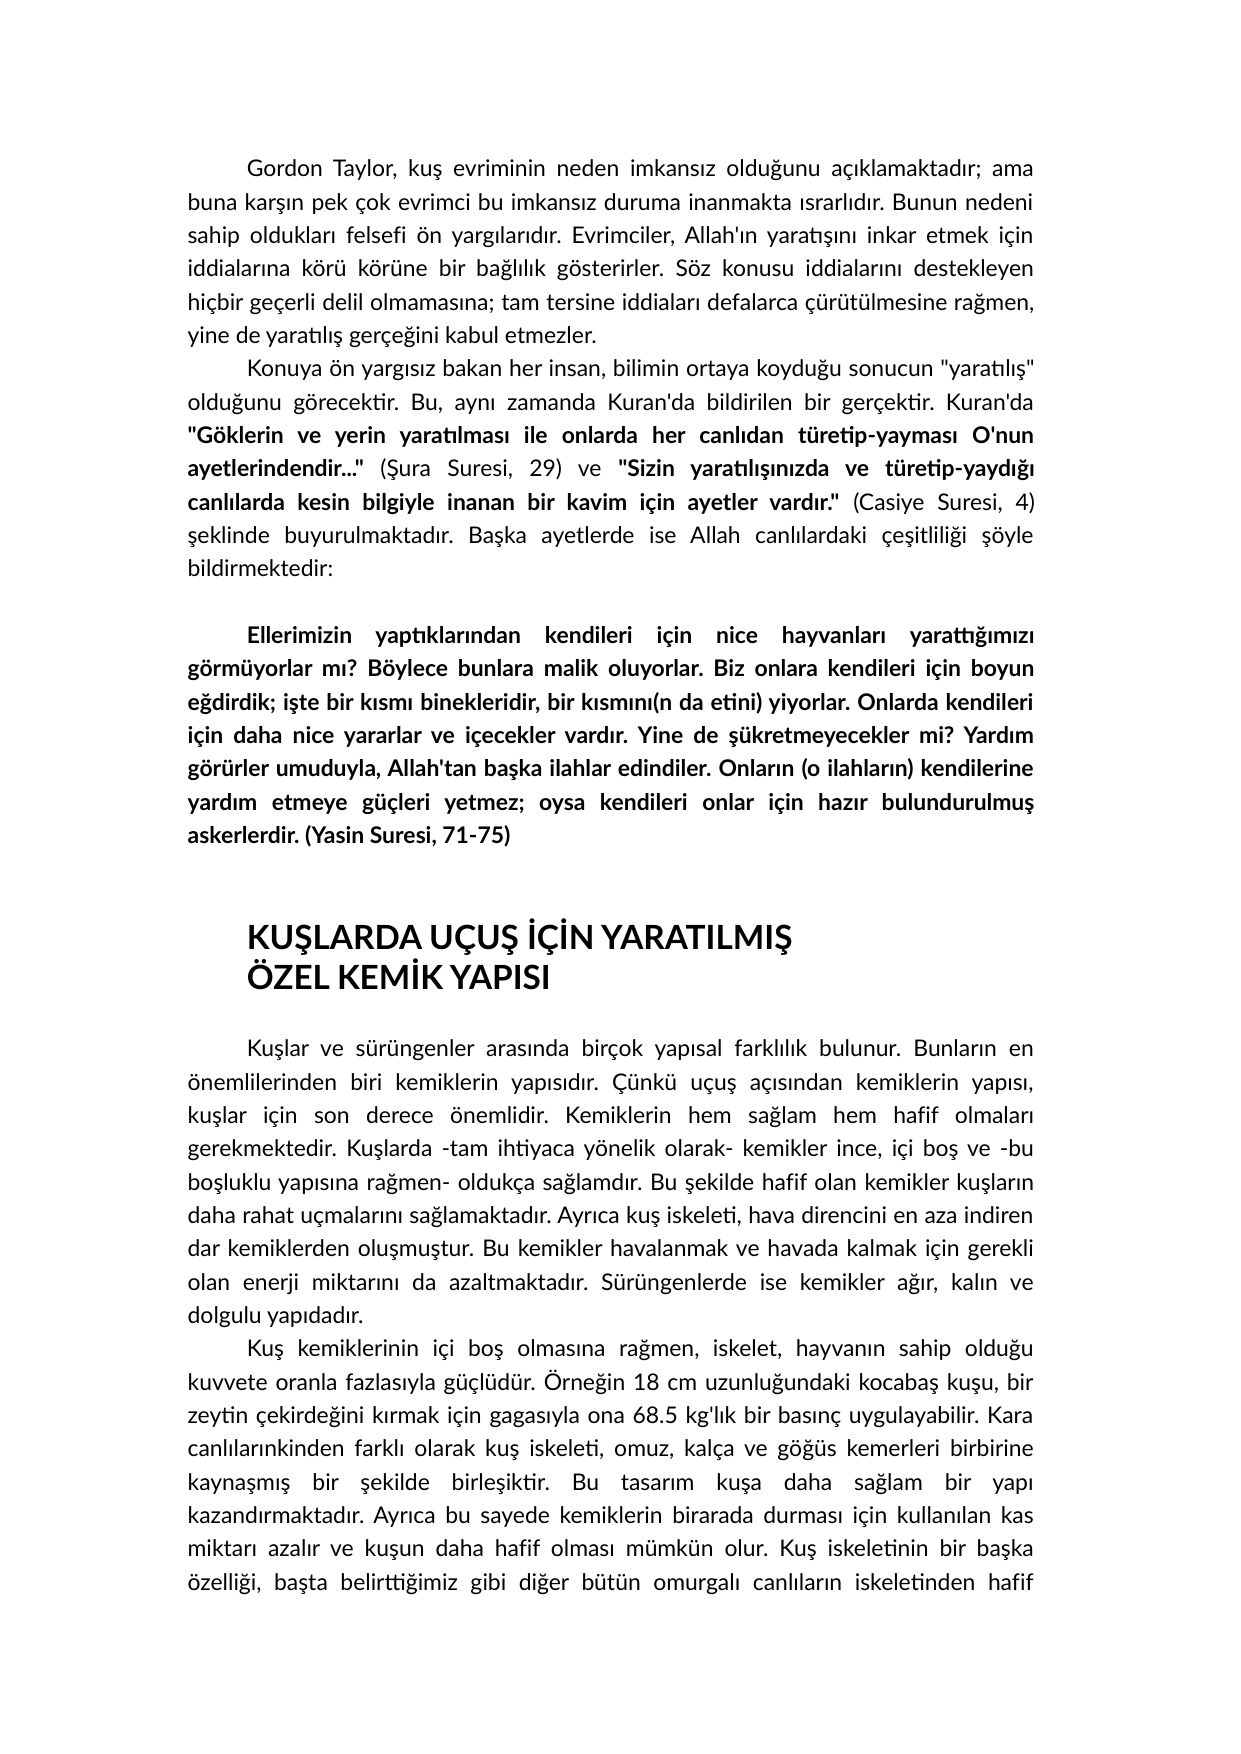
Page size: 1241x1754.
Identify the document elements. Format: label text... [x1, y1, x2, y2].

text Konuya ön yargısız bakan her insan, bilimin ortaya koyduğu sonucun "yaratılış" olduğunu görecektir. Bu, aynı zamanda Kuran'da bildirilen bir gerçektir. Kuran'da "Göklerin ve yerin yaratılması ile onlarda her canlıdan türetip-yayması O'nun ayetlerindendir..." (Şura Suresi, 29) ve "Sizin yaratılışınızda ve türetip-yaydığı canlılarda kesin bilgiyle inanan bir kavim için ayetler vardır." (Casiye Suresi, 4) şeklinde buyurulmaktadır. Başka ayetlerde ise Allah canlılardaki çeşitliliği şöyle bildirmektedir: [187, 350, 1035, 583]
text Gordon Taylor, kuş evriminin neden imkansız olduğunu açıklamaktadır; ama buna karşın pek çok evrimci bu imkansız duruma inanmakta ısrarlıdır. Bunun nedeni sahip oldukları felsefi ön yargılarıdır. Evrimciler, Allah'ın yaratışını inkar etmek için iddialarına körü körüne bir bağlılık gösterirler. Söz konusu iddialarını destekleyen hiçbir geçerli delil olmamasına; tam tersine iddiaları defalarca çürütülmesine rağmen, yine de yaratılış gerçeğini kabul etmezler. [187, 150, 1035, 350]
subtitle ÖZEL KEMİK YAPISI [187, 957, 1035, 997]
text Kuş kemiklerinin içi boş olmasına rağmen, iskelet, hayvanın sahip olduğu kuvvete oranla fazlasıyla güçlüdür. Örneğin 18 cm uzunluğundaki kocabaş kuşu, bir zeytin çekirdeğini kırmak için gagasıyla ona 68.5 kg'lık bir basınç uygulayabilir. Kara canlılarınkinden farklı olarak kuş iskeleti, omuz, kalça ve göğüs kemerleri birbirine kaynaşmış bir şekilde birleşiktir. Bu tasarım kuşa daha sağlam bir yapı kazandırmaktadır. Ayrıca bu sayede kemiklerin birarada durması için kullanılan kas miktarı azalır ve kuşun daha hafif olması mümkün olur. Kuş iskeletinin bir başka özelliği, başta belirttiğimiz gibi diğer bütün omurgalı canlıların iskeletinden hafif [187, 1330, 1035, 1597]
subtitle KUŞLARDA UÇUŞ İÇİN YARATILMIŞ [187, 917, 1035, 957]
text Kuşlar ve sürüngenler arasında birçok yapısal farklılık bulunur. Bunların en önemlilerinden biri kemiklerin yapısıdır. Çünkü uçuş açısından kemiklerin yapısı, kuşlar için son derece önemlidir. Kemiklerin hem sağlam hem hafif olmaları gerekmektedir. Kuşlarda -tam ihtiyaca yönelik olarak- kemikler ince, içi boş ve -bu boşluklu yapısına rağmen- oldukça sağlamdır. Bu şekilde hafif olan kemikler kuşların daha rahat uçmalarını sağlamaktadır. Ayrıca kuş iskeleti, hava direncini en aza indiren dar kemiklerden oluşmuştur. Bu kemikler havalanmak ve havada kalmak için gerekli olan enerji miktarını da azaltmaktadır. Sürüngenlerde ise kemikler ağır, kalın ve dolgulu yapıdadır. [187, 1030, 1035, 1330]
text Ellerimizin yaptıklarından kendileri için nice hayvanları yarattığımızı görmüyorlar mı? Böylece bunlara malik oluyorlar. Biz onlara kendileri için boyun eğdirdik; işte bir kısmı binekleridir, bir kısmını(n da etini) yiyorlar. Onlarda kendileri için daha nice yararlar ve içecekler vardır. Yine de şükretmeyecekler mi? Yardım görürler umuduyla, Allah'tan başka ilahlar edindiler. Onların (o ilahların) kendilerine yardım etmeye güçleri yetmez; oysa kendileri onlar için hazır bulundurulmuş askerlerdir. (Yasin Suresi, 71-75) [187, 617, 1035, 850]
